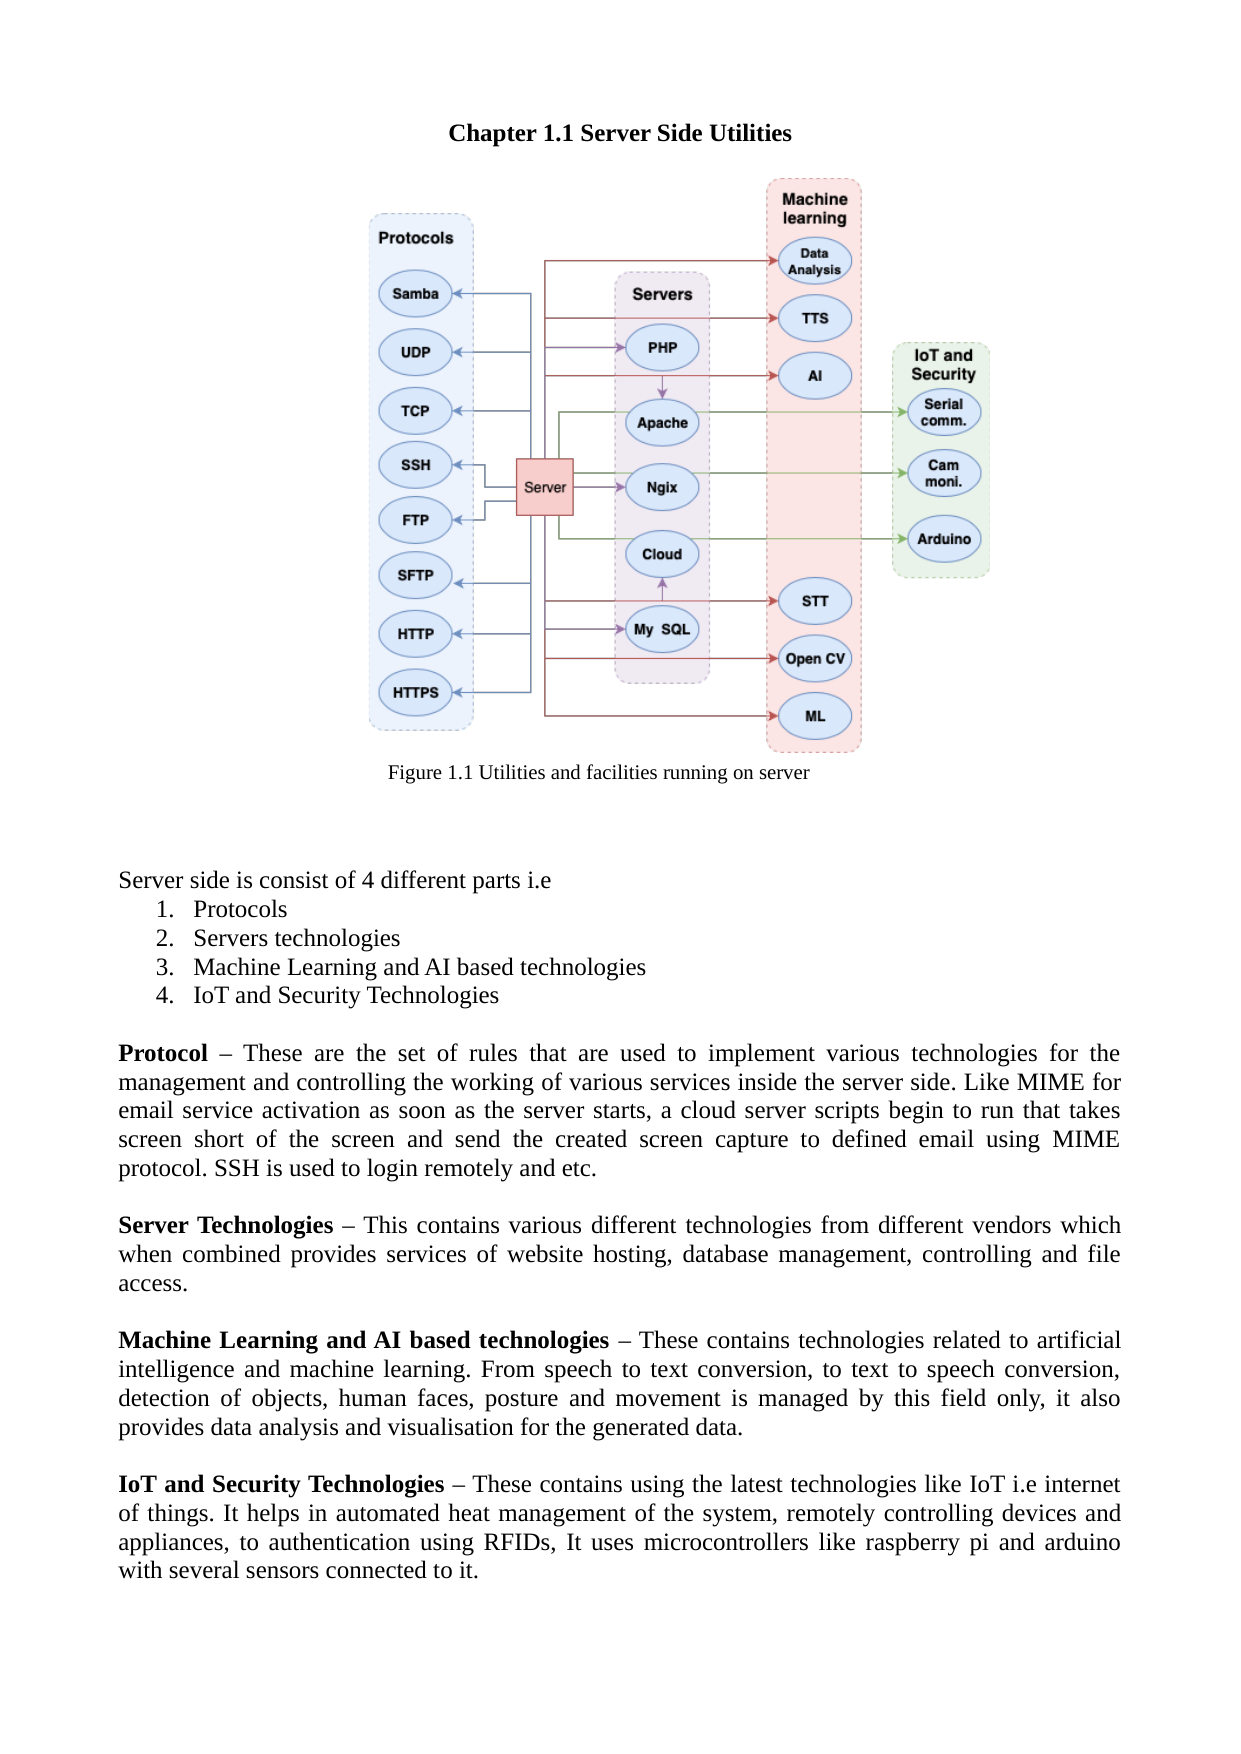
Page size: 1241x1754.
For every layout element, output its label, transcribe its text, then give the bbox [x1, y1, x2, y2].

text Server Technologies – This contains various different technologies from different vendors which when combined provides services of website hosting, database management, controlling and file access. [118, 1211, 1122, 1297]
picture [368, 178, 990, 753]
text Protocol – These are the set of rules that are used to implement various technologies for the management and controlling the working of various services inside the server side. Like MIME for email service activation as soon as the server starts, a cloud server scripts begin to run that takes screen short of the screen and send the created screen capture to defined email using MIME protocol. SSH is used to login remotely and etc. [118, 1038, 1122, 1182]
text Machine Learning and AI based technologies – These contains technologies related to artificial intelligence and machine learning. From speech to text conversion, to text to speech conversion, detection of objects, human faces, posture and movement is managed by this field only, it also provides data analysis and visualisation for the generated data. [118, 1326, 1122, 1441]
text Server side is consist of 4 different parts i.e [118, 866, 1122, 894]
list Machine Learning and AI based technologies [156, 952, 1122, 981]
text IoT and Security Technologies – These contains using the latest technologies like IoT i.e internet of things. It helps in automated heat management of the system, remotely controlling devices and appliances, to authentication using RFIDs, It uses microcontrollers like raspberry pi and arduino with several sensors connected to it. [118, 1469, 1122, 1584]
list Servers technologies [156, 923, 1122, 952]
list IoT and Security Technologies [156, 981, 1122, 1009]
text Chapter 1.1 Server Side Utilities [118, 118, 1122, 147]
list Protocols [156, 894, 1122, 923]
